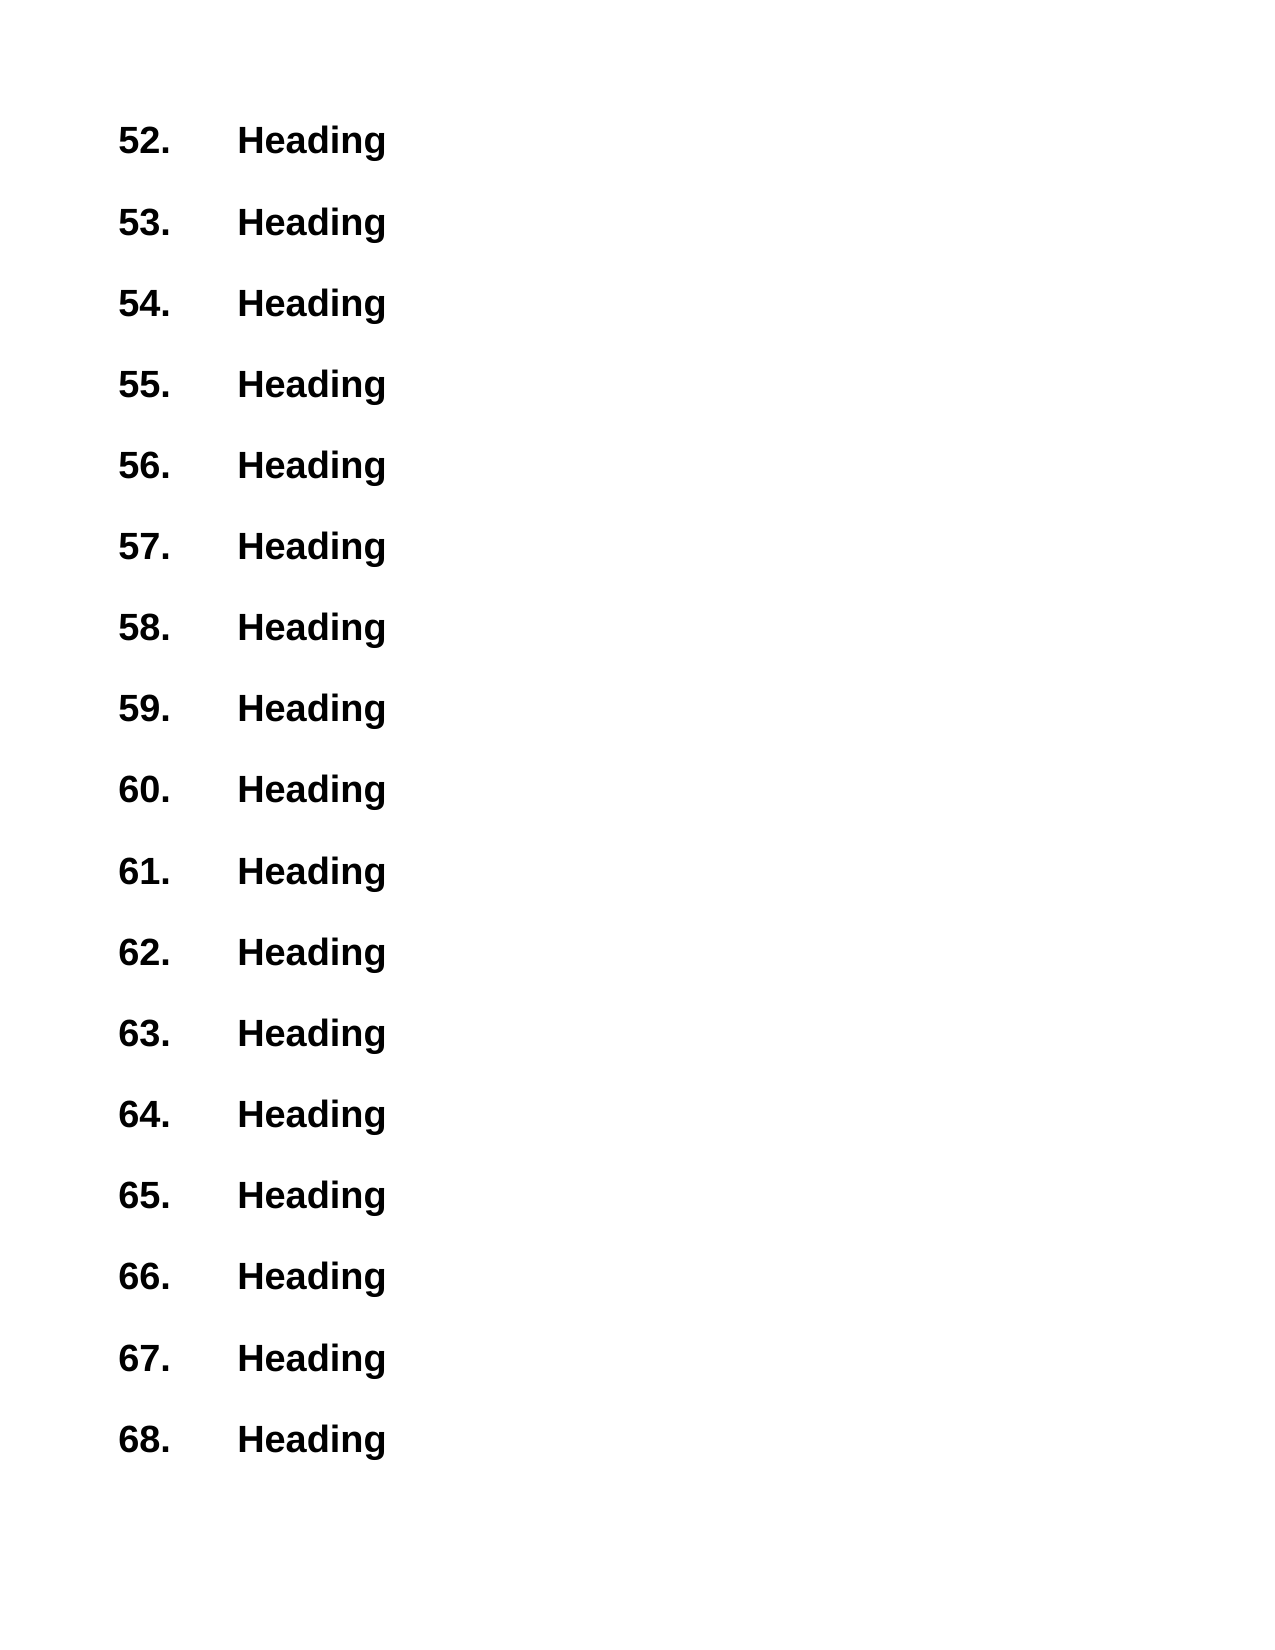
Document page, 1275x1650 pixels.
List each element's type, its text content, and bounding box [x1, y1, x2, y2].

subtitle Heading [118, 199, 1157, 243]
subtitle Heading [118, 1416, 1157, 1460]
subtitle Heading [118, 848, 1157, 892]
subtitle Heading [118, 767, 1157, 811]
subtitle Heading [118, 524, 1157, 567]
subtitle Heading [118, 605, 1157, 649]
subtitle Heading [118, 686, 1157, 730]
subtitle Heading [118, 118, 1157, 162]
subtitle Heading [118, 1335, 1157, 1379]
subtitle Heading [118, 1011, 1157, 1054]
subtitle Heading [118, 362, 1157, 405]
subtitle Heading [118, 1173, 1157, 1217]
subtitle Heading [118, 1254, 1157, 1298]
subtitle Heading [118, 280, 1157, 324]
subtitle Heading [118, 1092, 1157, 1136]
subtitle Heading [118, 929, 1157, 973]
subtitle Heading [118, 443, 1157, 486]
